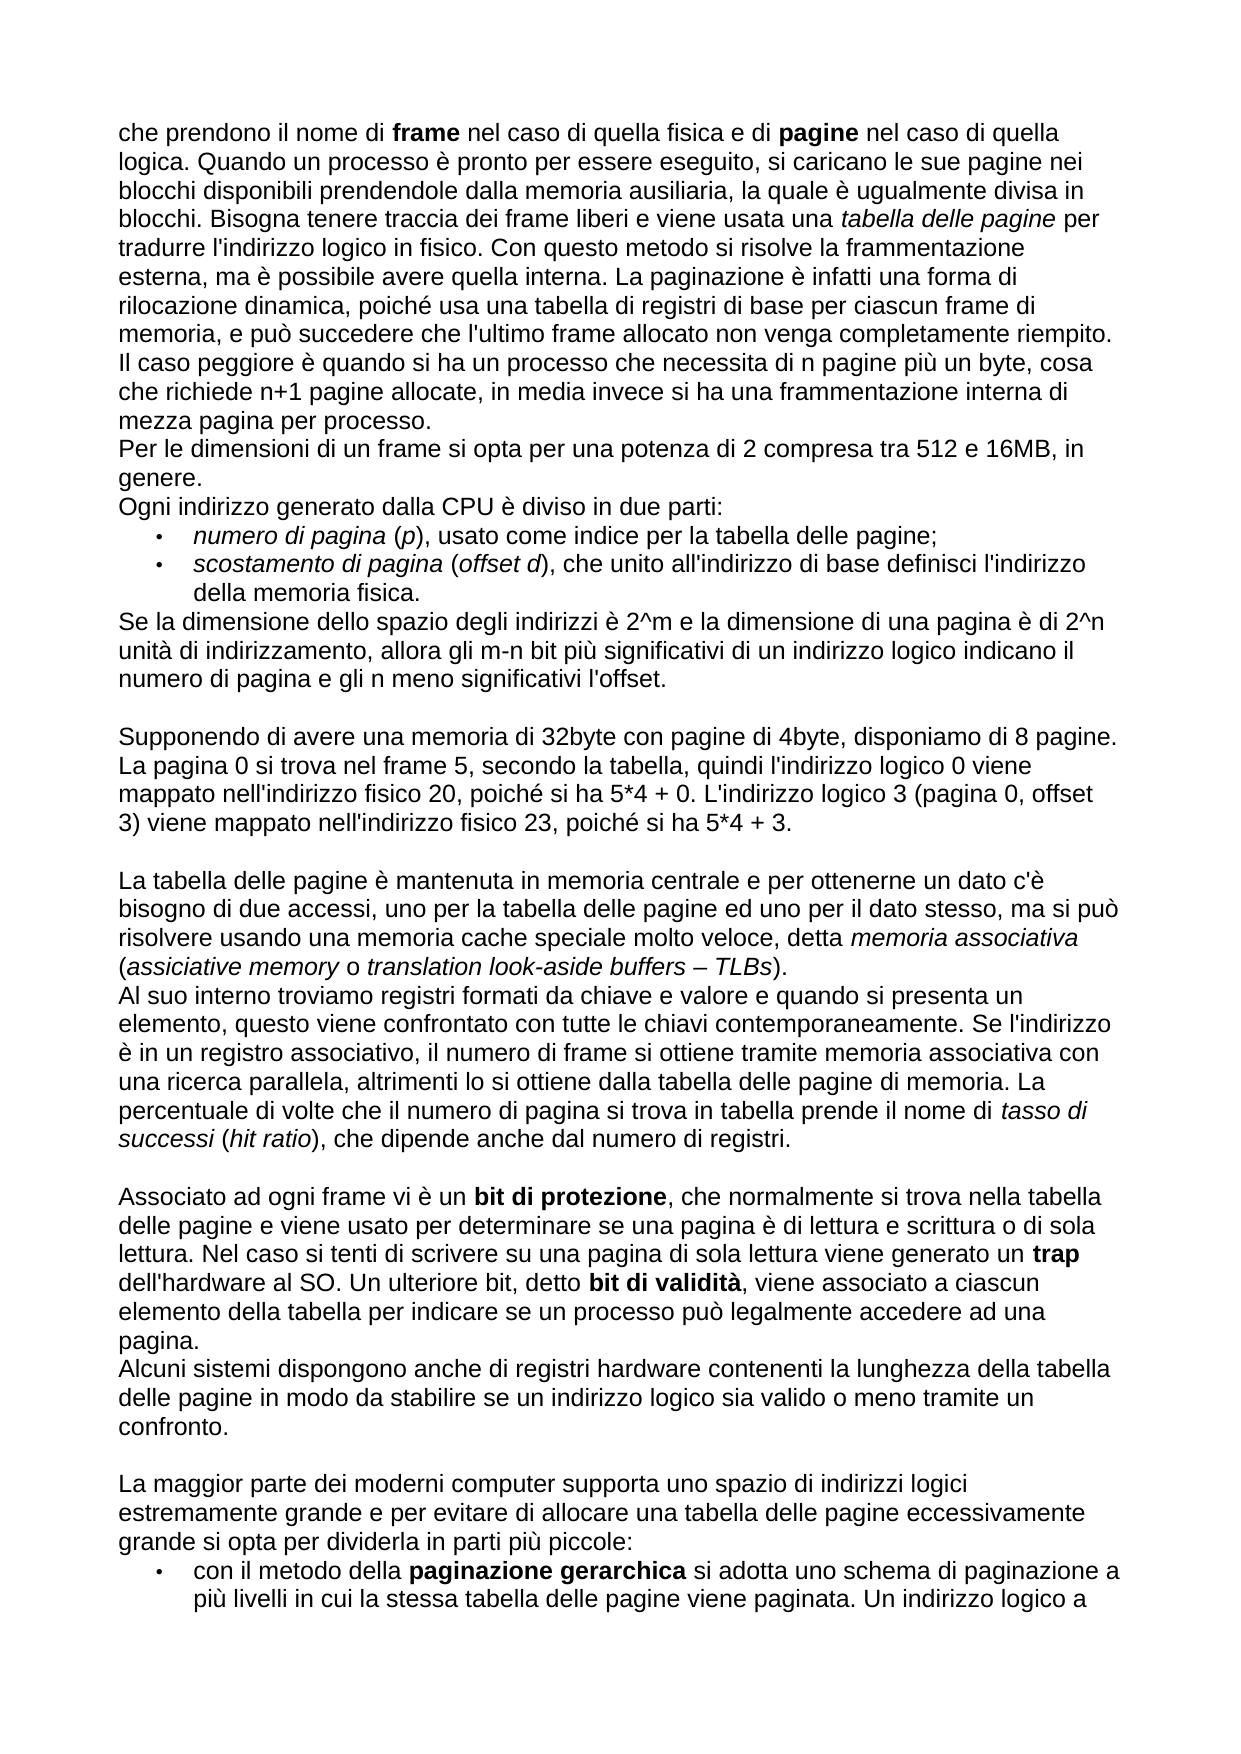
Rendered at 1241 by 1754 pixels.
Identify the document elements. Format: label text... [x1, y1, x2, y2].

text Per le dimensioni di un frame si opta per una potenza di 2 compresa tra 512 e 16MB, in genere. [118, 434, 1122, 492]
text La tabella delle pagine è mantenuta in memoria centrale e per ottenerne un dato c'è bisogno di due accessi, uno per la tabella delle pagine ed uno per il dato stesso, ma si può risolvere usando una memoria cache speciale molto veloce, detta memoria associativa (assiciative memory o translation look-aside buffers – TLBs). [118, 866, 1122, 981]
list numero di pagina (p), usato come indice per la tabella delle pagine; [156, 521, 1122, 549]
text Al suo interno troviamo registri formati da chiave e valore e quando si presenta un elemento, questo viene confrontato con tutte le chiavi contemporaneamente. Se l'indirizzo è in un registro associativo, il numero di frame si ottiene tramite memoria associativa con una ricerca parallela, altrimenti lo si ottiene dalla tabella delle pagine di memoria. La percentuale di volte che il numero di pagina si trova in tabella prende il nome di tasso di successi (hit ratio), che dipende anche dal numero di registri. [118, 981, 1122, 1153]
text Ogni indirizzo generato dalla CPU è diviso in due parti: [118, 492, 1122, 521]
text Supponendo di avere una memoria di 32byte con pagine di 4byte, disponiamo di 8 pagine. La pagina 0 si trova nel frame 5, secondo la tabella, quindi l'indirizzo logico 0 viene mappato nell'indirizzo fisico 20, poiché si ha 5*4 + 0. L'indirizzo logico 3 (pagina 0, offset 3) viene mappato nell'indirizzo fisico 23, poiché si ha 5*4 + 3. [118, 722, 1122, 837]
list scostamento di pagina (offset d), che unito all'indirizzo di base definisci l'indirizzo della memoria fisica. [156, 549, 1122, 607]
text che prendono il nome di frame nel caso di quella fisica e di pagine nel caso di quella logica. Quando un processo è pronto per essere eseguito, si caricano le sue pagine nei blocchi disponibili prendendole dalla memoria ausiliaria, la quale è ugualmente divisa in blocchi. Bisogna tenere traccia dei frame liberi e viene usata una tabella delle pagine per tradurre l'indirizzo logico in fisico. Con questo metodo si risolve la frammentazione esterna, ma è possibile avere quella interna. La paginazione è infatti una forma di rilocazione dinamica, poiché usa una tabella di registri di base per ciascun frame di memoria, e può succedere che l'ultimo frame allocato non venga completamente riempito. Il caso peggiore è quando si ha un processo che necessita di n pagine più un byte, cosa che richiede n+1 pagine allocate, in media invece si ha una frammentazione interna di mezza pagina per processo. [118, 118, 1122, 434]
text Associato ad ogni frame vi è un bit di protezione, che normalmente si trova nella tabella delle pagine e viene usato per determinare se una pagina è di lettura e scrittura o di sola lettura. Nel caso si tenti di scrivere su una pagina di sola lettura viene generato un trap dell'hardware al SO. Un ulteriore bit, detto bit di validità, viene associato a ciascun elemento della tabella per indicare se un processo può legalmente accedere ad una pagina. [118, 1182, 1122, 1354]
list con il metodo della paginazione gerarchica si adotta uno schema di paginazione a più livelli in cui la stessa tabella delle pagine viene paginata. Un indirizzo logico a [156, 1556, 1122, 1613]
text La maggior parte dei moderni computer supporta uno spazio di indirizzi logici estremamente grande e per evitare di allocare una tabella delle pagine eccessivamente grande si opta per dividerla in parti più piccole: [118, 1469, 1122, 1556]
text Alcuni sistemi dispongono anche di registri hardware contenenti la lunghezza della tabella delle pagine in modo da stabilire se un indirizzo logico sia valido o meno tramite un confronto. [118, 1354, 1122, 1441]
text Se la dimensione dello spazio degli indirizzi è 2^m e la dimensione di una pagina è di 2^n unità di indirizzamento, allora gli m-n bit più significativi di un indirizzo logico indicano il numero di pagina e gli n meno significativi l'offset. [118, 607, 1122, 693]
